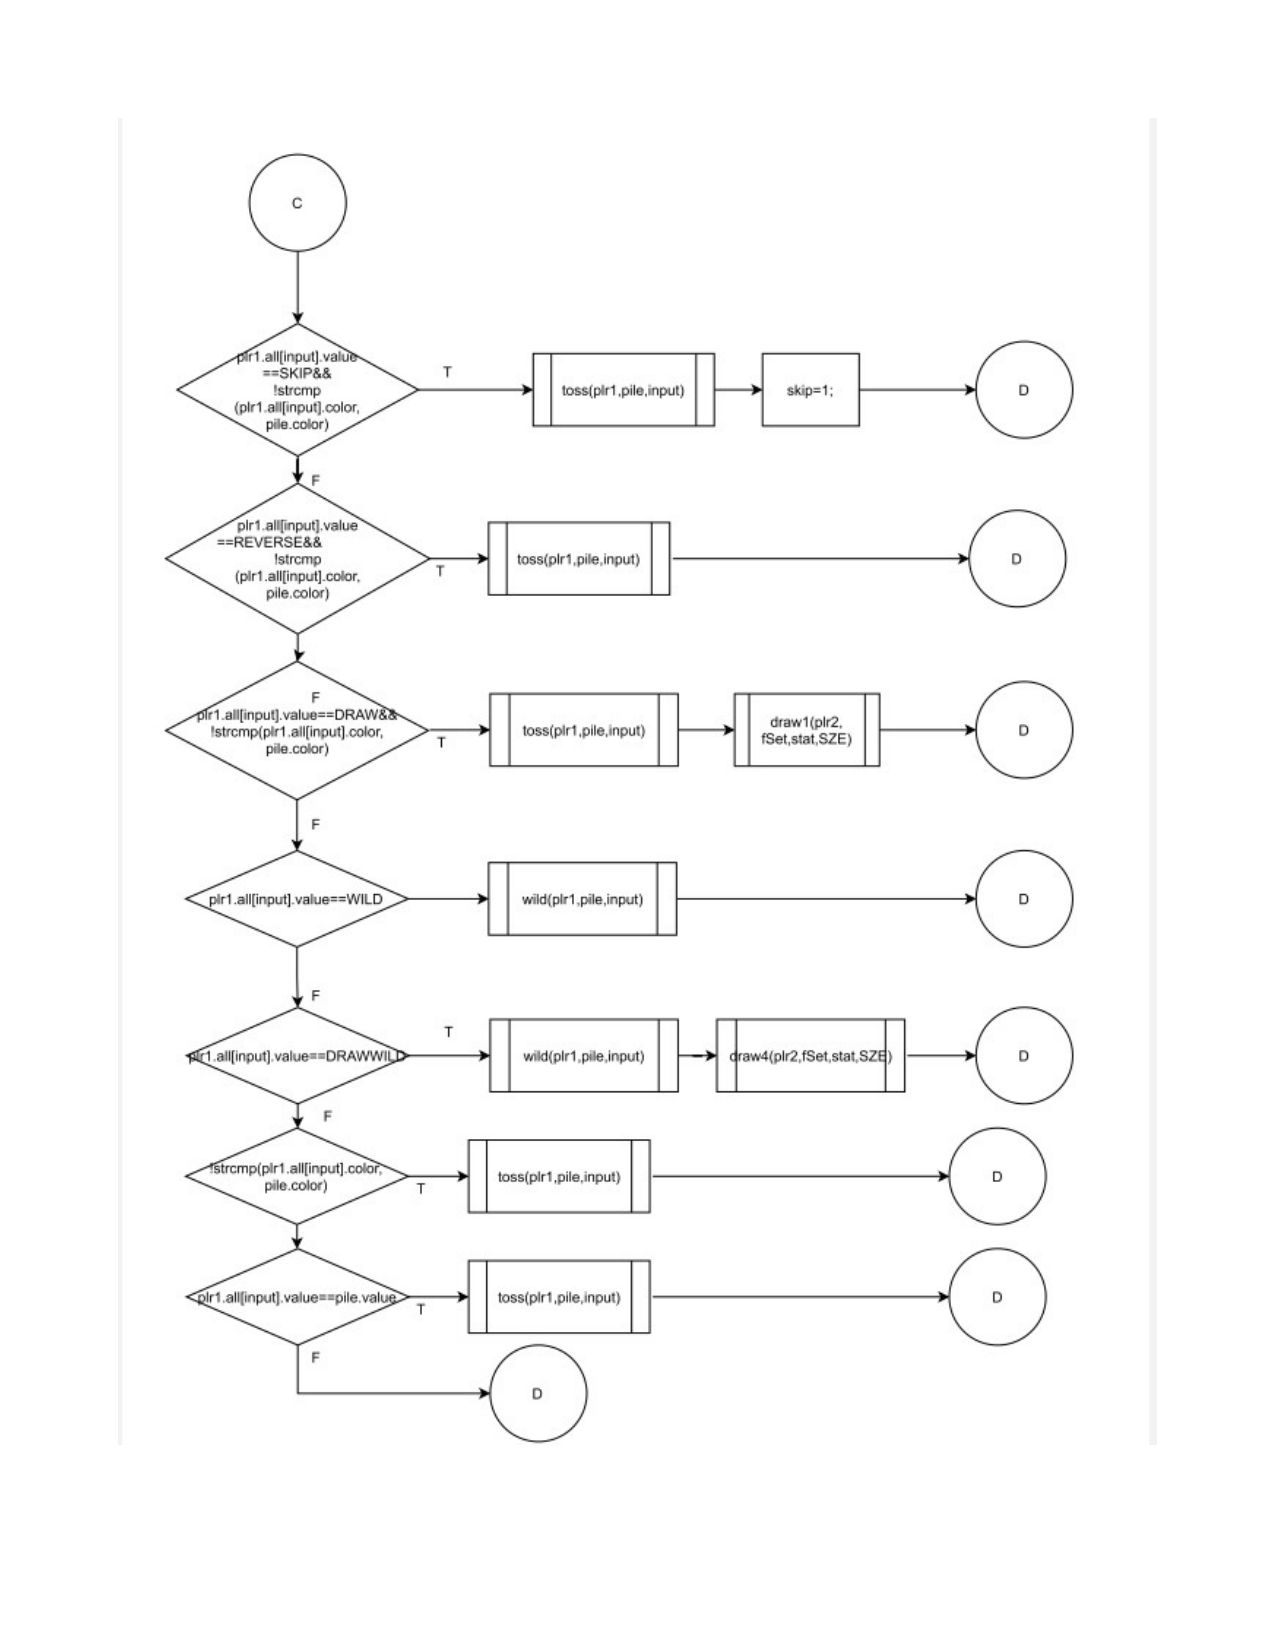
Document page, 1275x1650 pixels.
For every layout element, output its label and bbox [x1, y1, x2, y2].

picture [118, 118, 1157, 1445]
